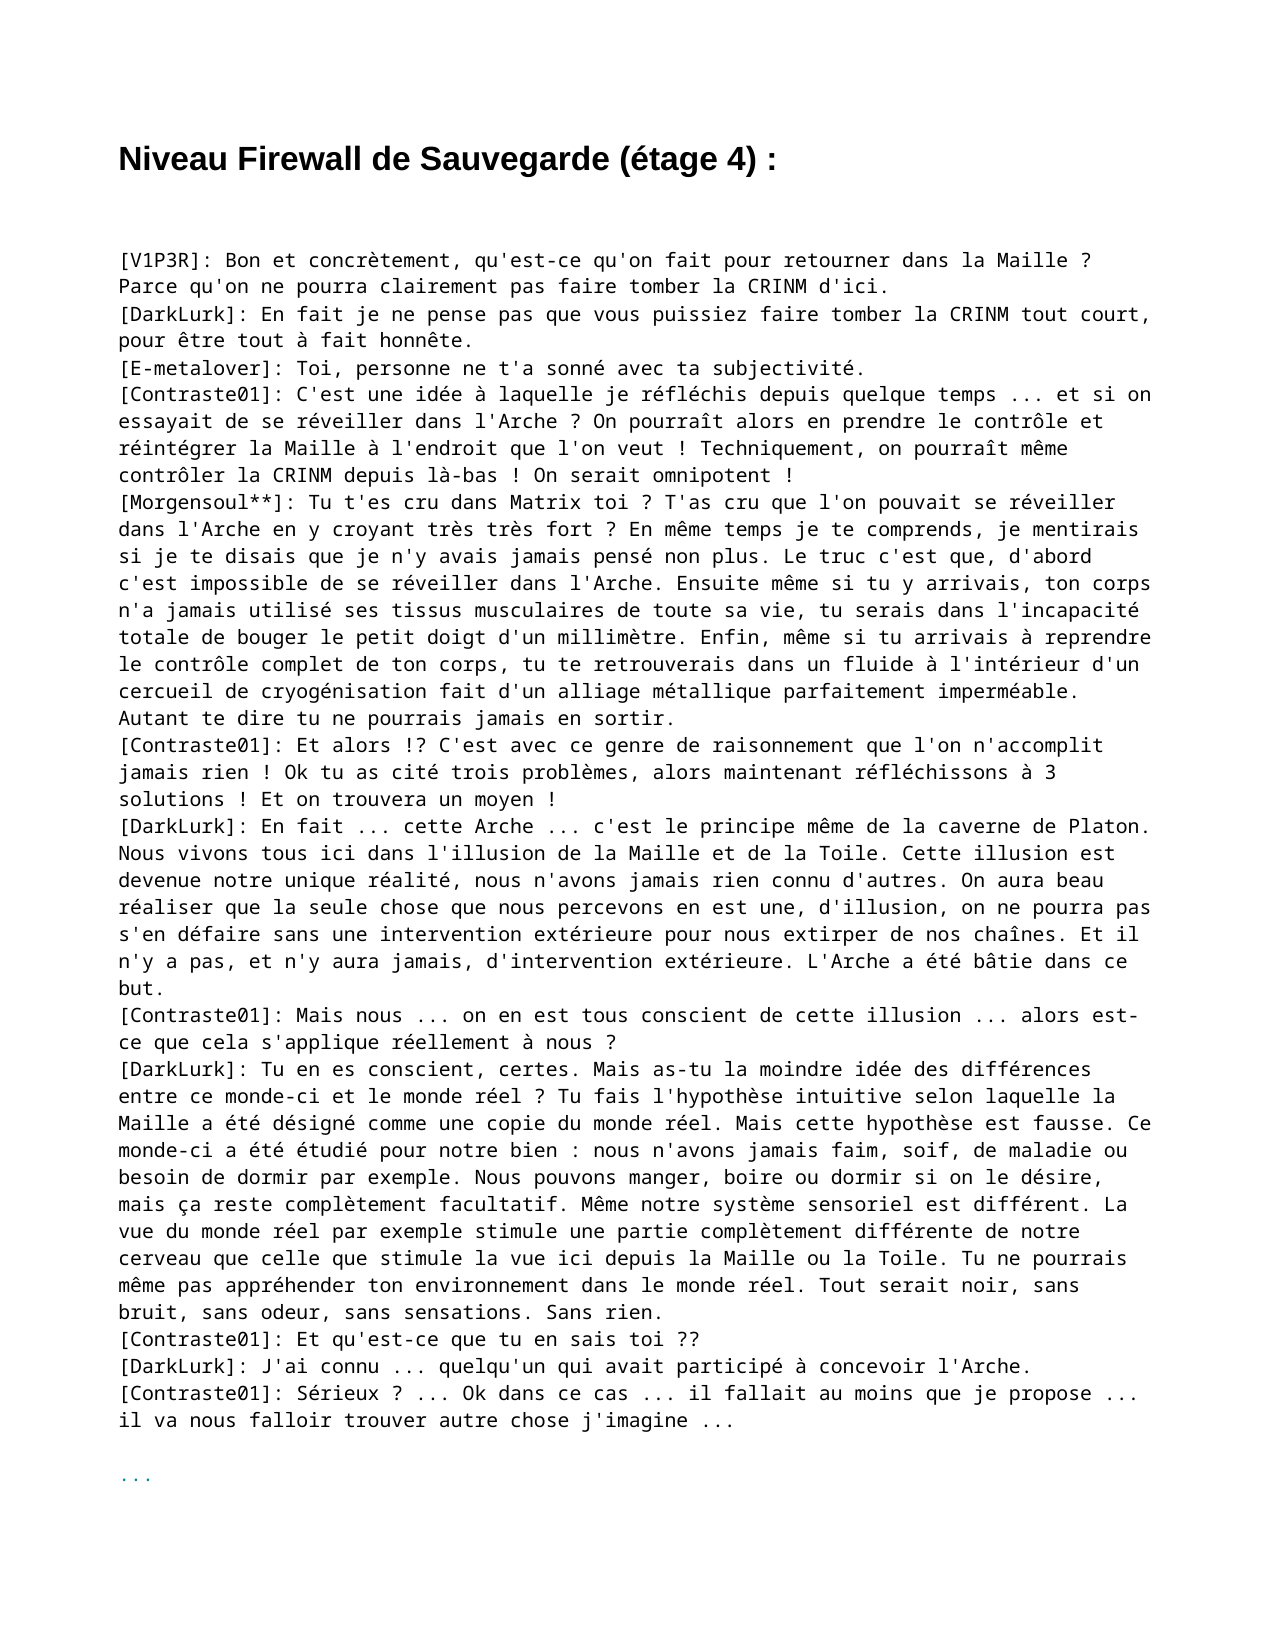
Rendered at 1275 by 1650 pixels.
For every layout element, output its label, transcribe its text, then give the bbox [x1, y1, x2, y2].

text ... [118, 1460, 1157, 1487]
text [DarkLurk]: En fait ... cette Arche ... c'est le principe même de la caverne de Platon. Nous vivons tous ici dans l'illusion de la Maille et de la Toile. Cette illusion est devenue notre unique réalité, nous n'avons jamais rien connu d'autres. On aura beau réaliser que la seule chose que nous percevons en est une, d'illusion, on ne pourra pas s'en défaire sans une intervention extérieure pour nous extirper de nos chaînes. Et il n'y a pas, et n'y aura jamais, d'intervention extérieure. L'Arche a été bâtie dans ce but. [118, 812, 1157, 1001]
text [Contraste01]: Sérieux ? ... Ok dans ce cas ... il fallait au moins que je propose ... il va nous falloir trouver autre chose j'imagine ... [118, 1379, 1157, 1433]
text [DarkLurk]: J'ai connu ... quelqu'un qui avait participé à concevoir l'Arche. [118, 1352, 1157, 1379]
text [Contraste01]: Mais nous ... on en est tous conscient de cette illusion ... alors est-ce que cela s'applique réellement à nous ? [118, 1001, 1157, 1055]
text [E-metalover]: Toi, personne ne t'a sonné avec ta subjectivité. [118, 354, 1157, 381]
text [V1P3R]: Bon et concrètement, qu'est-ce qu'on fait pour retourner dans la Maille ? Parce qu'on ne pourra clairement pas faire tomber la CRINM d'ici. [118, 246, 1157, 300]
text [Contraste01]: Et qu'est-ce que tu en sais toi ?? [118, 1325, 1157, 1352]
text [DarkLurk]: En fait je ne pense pas que vous puissiez faire tomber la CRINM tout court, pour être tout à fait honnête. [118, 300, 1157, 354]
text [DarkLurk]: Tu en es conscient, certes. Mais as-tu la moindre idée des différences entre ce monde-ci et le monde réel ? Tu fais l'hypothèse intuitive selon laquelle la Maille a été désigné comme une copie du monde réel. Mais cette hypothèse est fausse. Ce monde-ci a été étudié pour notre bien : nous n'avons jamais faim, soif, de maladie ou besoin de dormir par exemple. Nous pouvons manger, boire ou dormir si on le désire, mais ça reste complètement facultatif. Même notre système sensoriel est différent. La vue du monde réel par exemple stimule une partie complètement différente de notre cerveau que celle que stimule la vue ici depuis la Maille ou la Toile. Tu ne pourrais même pas appréhender ton environnement dans le monde réel. Tout serait noir, sans bruit, sans odeur, sans sensations. Sans rien. [118, 1055, 1157, 1325]
subtitle Niveau Firewall de Sauvegarde (étage 4) : [118, 139, 1157, 178]
text [Contraste01]: C'est une idée à laquelle je réfléchis depuis quelque temps ... et si on essayait de se réveiller dans l'Arche ? On pourraît alors en prendre le contrôle et réintégrer la Maille à l'endroit que l'on veut ! Techniquement, on pourraît même contrôler la CRINM depuis là-bas ! On serait omnipotent ! [118, 381, 1157, 489]
text [Morgensoul**]: Tu t'es cru dans Matrix toi ? T'as cru que l'on pouvait se réveiller dans l'Arche en y croyant très très fort ? En même temps je te comprends, je mentirais si je te disais que je n'y avais jamais pensé non plus. Le truc c'est que, d'abord c'est impossible de se réveiller dans l'Arche. Ensuite même si tu y arrivais, ton corps n'a jamais utilisé ses tissus musculaires de toute sa vie, tu serais dans l'incapacité totale de bouger le petit doigt d'un millimètre. Enfin, même si tu arrivais à reprendre le contrôle complet de ton corps, tu te retrouverais dans un fluide à l'intérieur d'un cercueil de cryogénisation fait d'un alliage métallique parfaitement imperméable. Autant te dire tu ne pourrais jamais en sortir. [118, 489, 1157, 731]
text [Contraste01]: Et alors !? C'est avec ce genre de raisonnement que l'on n'accomplit jamais rien ! Ok tu as cité trois problèmes, alors maintenant réfléchissons à 3 solutions ! Et on trouvera un moyen ! [118, 731, 1157, 812]
